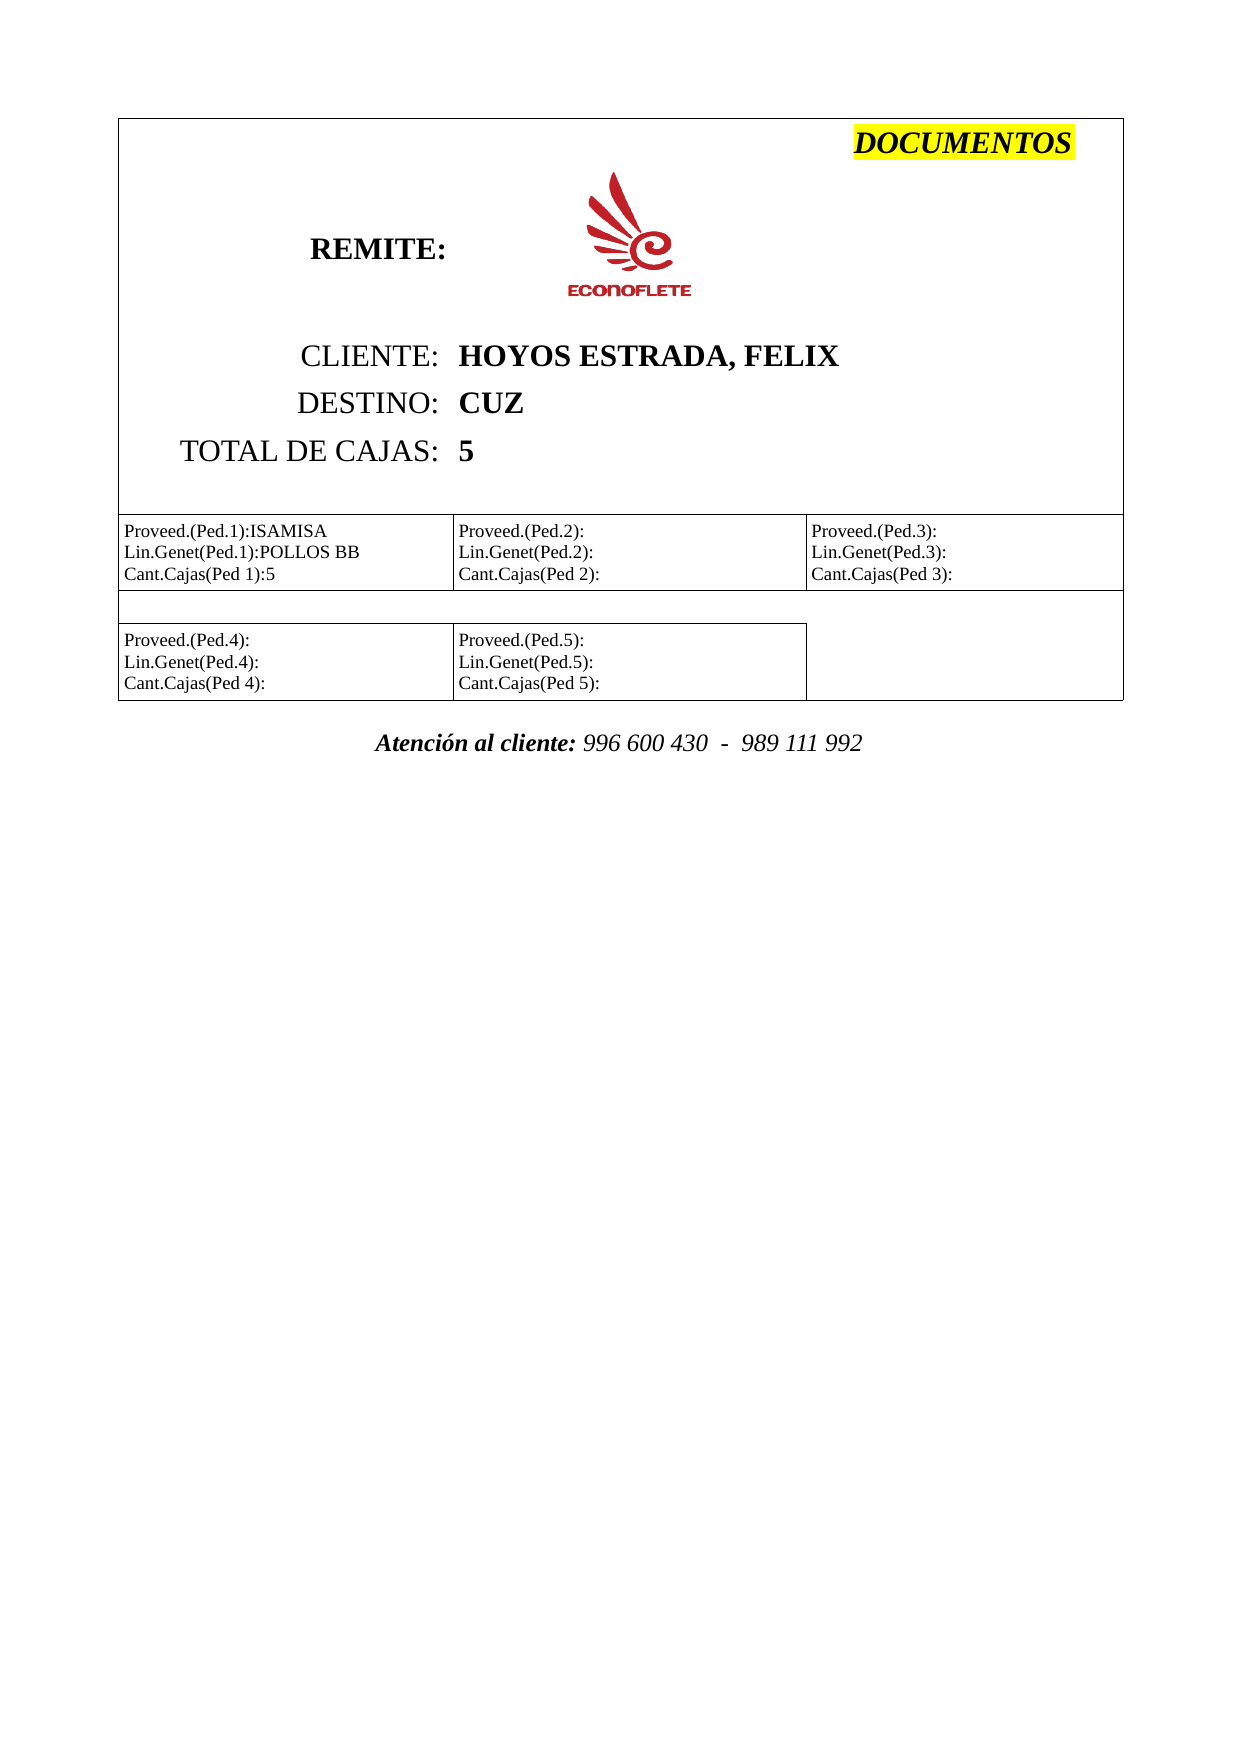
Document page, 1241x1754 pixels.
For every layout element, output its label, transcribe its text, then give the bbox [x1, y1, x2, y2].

table_cell TOTAL DE CAJAS: [119, 426, 453, 474]
table_cell [453, 474, 806, 514]
table_cell [119, 591, 453, 623]
table_header [453, 119, 806, 166]
picture [552, 171, 707, 297]
table_header DOCUMENTOS [806, 119, 1123, 166]
table_cell REMITE: [119, 166, 453, 332]
table_cell [806, 474, 1123, 514]
table_cell Proveed.(Ped.3): Lin.Genet(Ped.3): Cant.Cajas(Ped 3): [807, 515, 1123, 590]
table_cell HOYOS ESTRADA, FELIX [453, 332, 1123, 379]
table_cell DESTINO: [119, 379, 453, 426]
table_cell [453, 591, 806, 623]
table_cell Proveed.(Ped.5): Lin.Genet(Ped.5): Cant.Cajas(Ped 5): [454, 624, 806, 699]
table_cell [119, 474, 453, 514]
table_cell 5 [453, 426, 1123, 474]
table_cell CUZ [453, 379, 806, 426]
table_cell Proveed.(Ped.4): Lin.Genet(Ped.4): Cant.Cajas(Ped 4): [119, 624, 453, 699]
table_cell [806, 591, 1123, 623]
table_cell [453, 166, 806, 332]
table_cell CLIENTE: [119, 332, 453, 379]
text Atención al cliente: 996 600 430 - 989 111 992 [118, 728, 1122, 757]
table_cell Proveed.(Ped.2): Lin.Genet(Ped.2): Cant.Cajas(Ped 2): [454, 515, 806, 590]
table_cell Proveed.(Ped.1):ISAMISA Lin.Genet(Ped.1):POLLOS BB Cant.Cajas(Ped 1):5 [119, 515, 453, 590]
table_cell [806, 379, 1123, 426]
table_header [119, 119, 453, 166]
table_cell [807, 623, 1123, 699]
table_cell [806, 166, 1123, 332]
